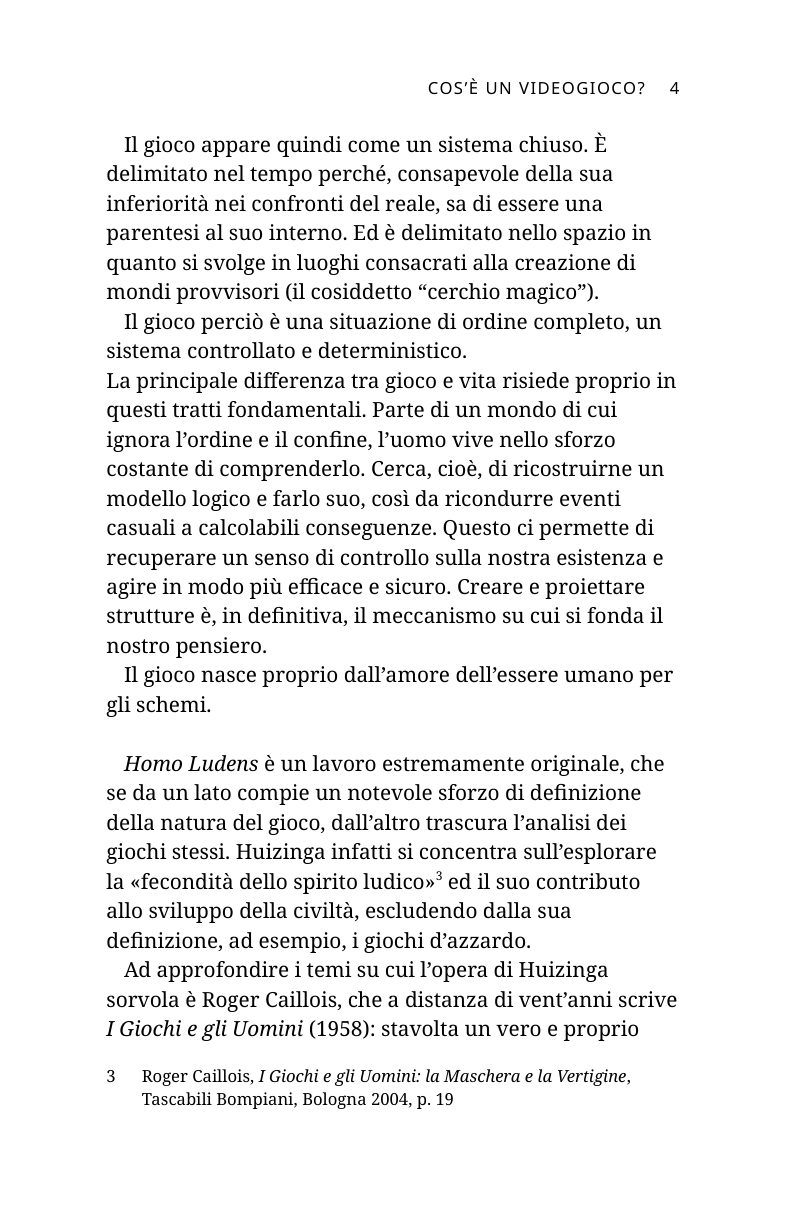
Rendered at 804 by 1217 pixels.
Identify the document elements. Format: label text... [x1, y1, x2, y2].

text Il gioco perciò è una situazione di ordine completo, un sistema controllato e deterministico. [106, 306, 679, 365]
text Homo Ludens è un lavoro estremamente originale, che se da un lato compie un notevole sforzo di definizione della natura del gioco, dall’altro trascura l’analisi dei giochi stessi. Huizinga infatti si concentra sull’esplorare la «fecondità dello spirito ludico» ed il suo contributo allo sviluppo della civiltà, escludendo dalla sua definizione, ad esempio, i giochi d’azzardo. [106, 748, 679, 954]
text Roger Caillois, I Giochi e gli Uomini: la Maschera e la Vertigine, Tascabili Bompiani, Bologna 2004, p. 19 [106, 1065, 679, 1110]
text Ad approfondire i temi su cui l’opera di Huizinga sorvola è Roger Caillois, che a distanza di vent’anni scrive I Giochi e gli Uomini (1958): stavolta un vero e proprio [106, 954, 679, 1043]
text La principale differenza tra gioco e vita risiede proprio in questi tratti fondamentali. Parte di un mondo di cui ignora l’ordine e il confine, l’uomo vive nello sforzo costante di comprenderlo. Cerca, cioè, di ricostruirne un modello logico e farlo suo, così da ricondurre eventi casuali a calcolabili conseguenze. Questo ci permette di recuperare un senso di controllo sulla nostra esistenza e agire in modo più efficace e sicuro. Creare e proiettare strutture è, in definitiva, il meccanismo su cui si fonda il nostro pensiero. [106, 365, 679, 659]
text Il gioco nasce proprio dall’amore dell’essere umano per gli schemi. [106, 659, 679, 718]
text Il gioco appare quindi come un sistema chiuso. È delimitato nel tempo perché, consapevole della sua inferiorità nei confronti del reale, sa di essere una parentesi al suo interno. Ed è delimitato nello spazio in quanto si svolge in luoghi consacrati alla creazione di mondi provvisori (il cosiddetto “cerchio magico”). [106, 129, 679, 306]
